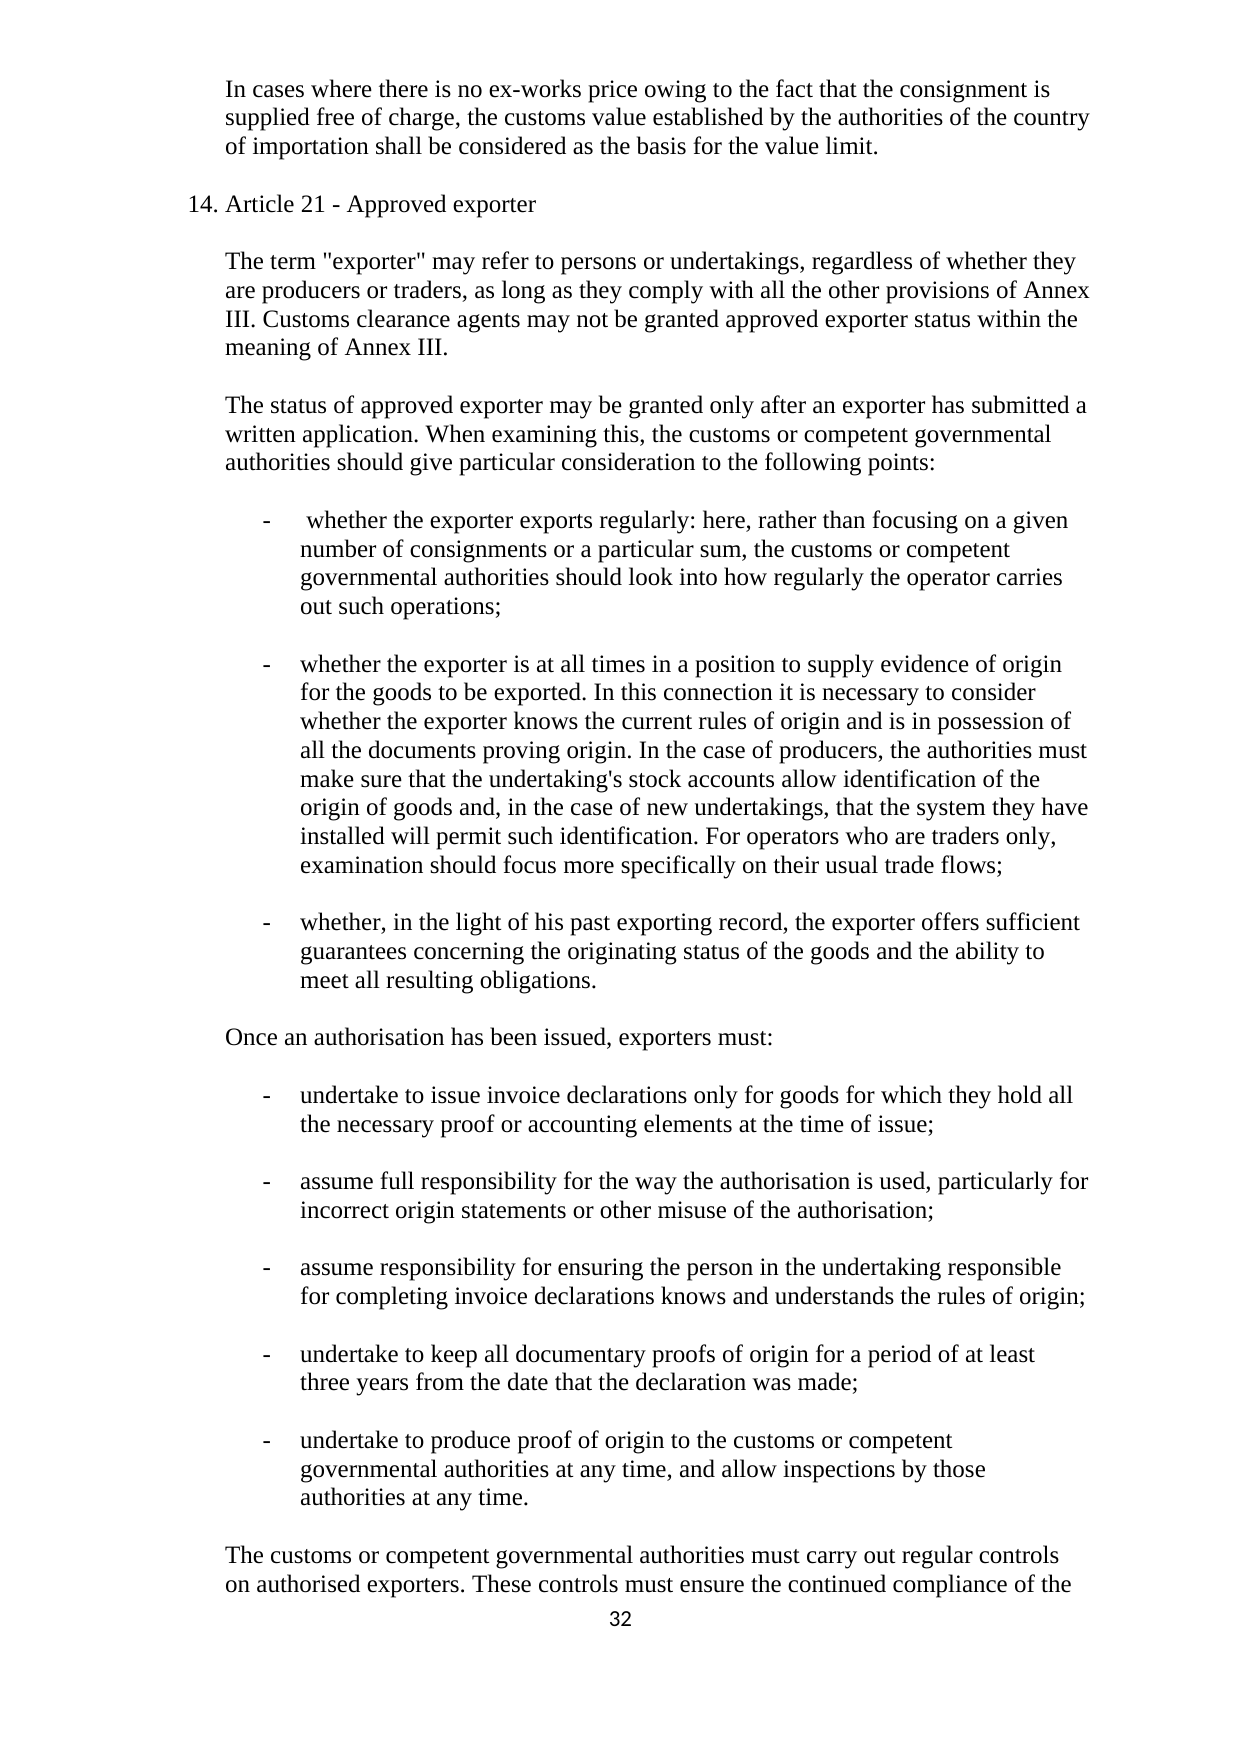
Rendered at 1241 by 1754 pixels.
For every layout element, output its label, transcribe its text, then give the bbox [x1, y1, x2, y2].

text The customs or competent governmental authorities must carry out regular controls on authorised exporters. These controls must ensure the continued compliance of the [225, 1540, 1090, 1597]
list assume responsibility for ensuring the person in the undertaking responsible for completing invoice declarations knows and understands the rules of origin; [262, 1252, 1090, 1310]
text The term "exporter" may refer to persons or undertakings, regardless of whether they are producers or traders, as long as they comply with all the other provisions of Annex III. Customs clearance agents may not be granted approved exporter status within the meaning of Annex III. [225, 246, 1090, 361]
text In cases where there is no ex-works price owing to the fact that the consignment is supplied free of charge, the customs value established by the authorities of the country of importation shall be considered as the basis for the value limit. [225, 74, 1090, 160]
list whether the exporter exports regularly: here, rather than focusing on a given number of consignments or a particular sum, the customs or competent governmental authorities should look into how regularly the operator carries out such operations; [262, 505, 1090, 620]
list undertake to produce proof of origin to the customs or competent governmental authorities at any time, and allow inspections by those authorities at any time. [262, 1425, 1090, 1511]
list whether the exporter is at all times in a position to supply evidence of origin for the goods to be exported. In this connection it is necessary to consider whether the exporter knows the current rules of origin and is in possession of all the documents proving origin. In the case of producers, the authorities must make sure that the undertaking's stock accounts allow identification of the origin of goods and, in the case of new undertakings, that the system they have installed will permit such identification. For operators who are traders only, examination should focus more specifically on their usual trade flows; [262, 649, 1090, 879]
list undertake to keep all documentary proofs of origin for a period of at least three years from the date that the declaration was made; [262, 1339, 1090, 1396]
list whether, in the light of his past exporting record, the exporter offers sufficient guarantees concerning the originating status of the goods and the ability to meet all resulting obligations. [262, 907, 1090, 994]
text Once an authorisation has been issued, exporters must: [150, 1022, 1090, 1051]
text The status of approved exporter may be granted only after an exporter has submitted a written application. When examining this, the customs or competent governmental authorities should give particular consideration to the following points: [225, 390, 1090, 476]
list assume full responsibility for the way the authorisation is used, particularly for incorrect origin statements or other misuse of the authorisation; [262, 1166, 1090, 1224]
list Article 21 - Approved exporter [187, 189, 1090, 217]
list undertake to issue invoice declarations only for goods for which they hold all the necessary proof or accounting elements at the time of issue; [262, 1080, 1090, 1137]
